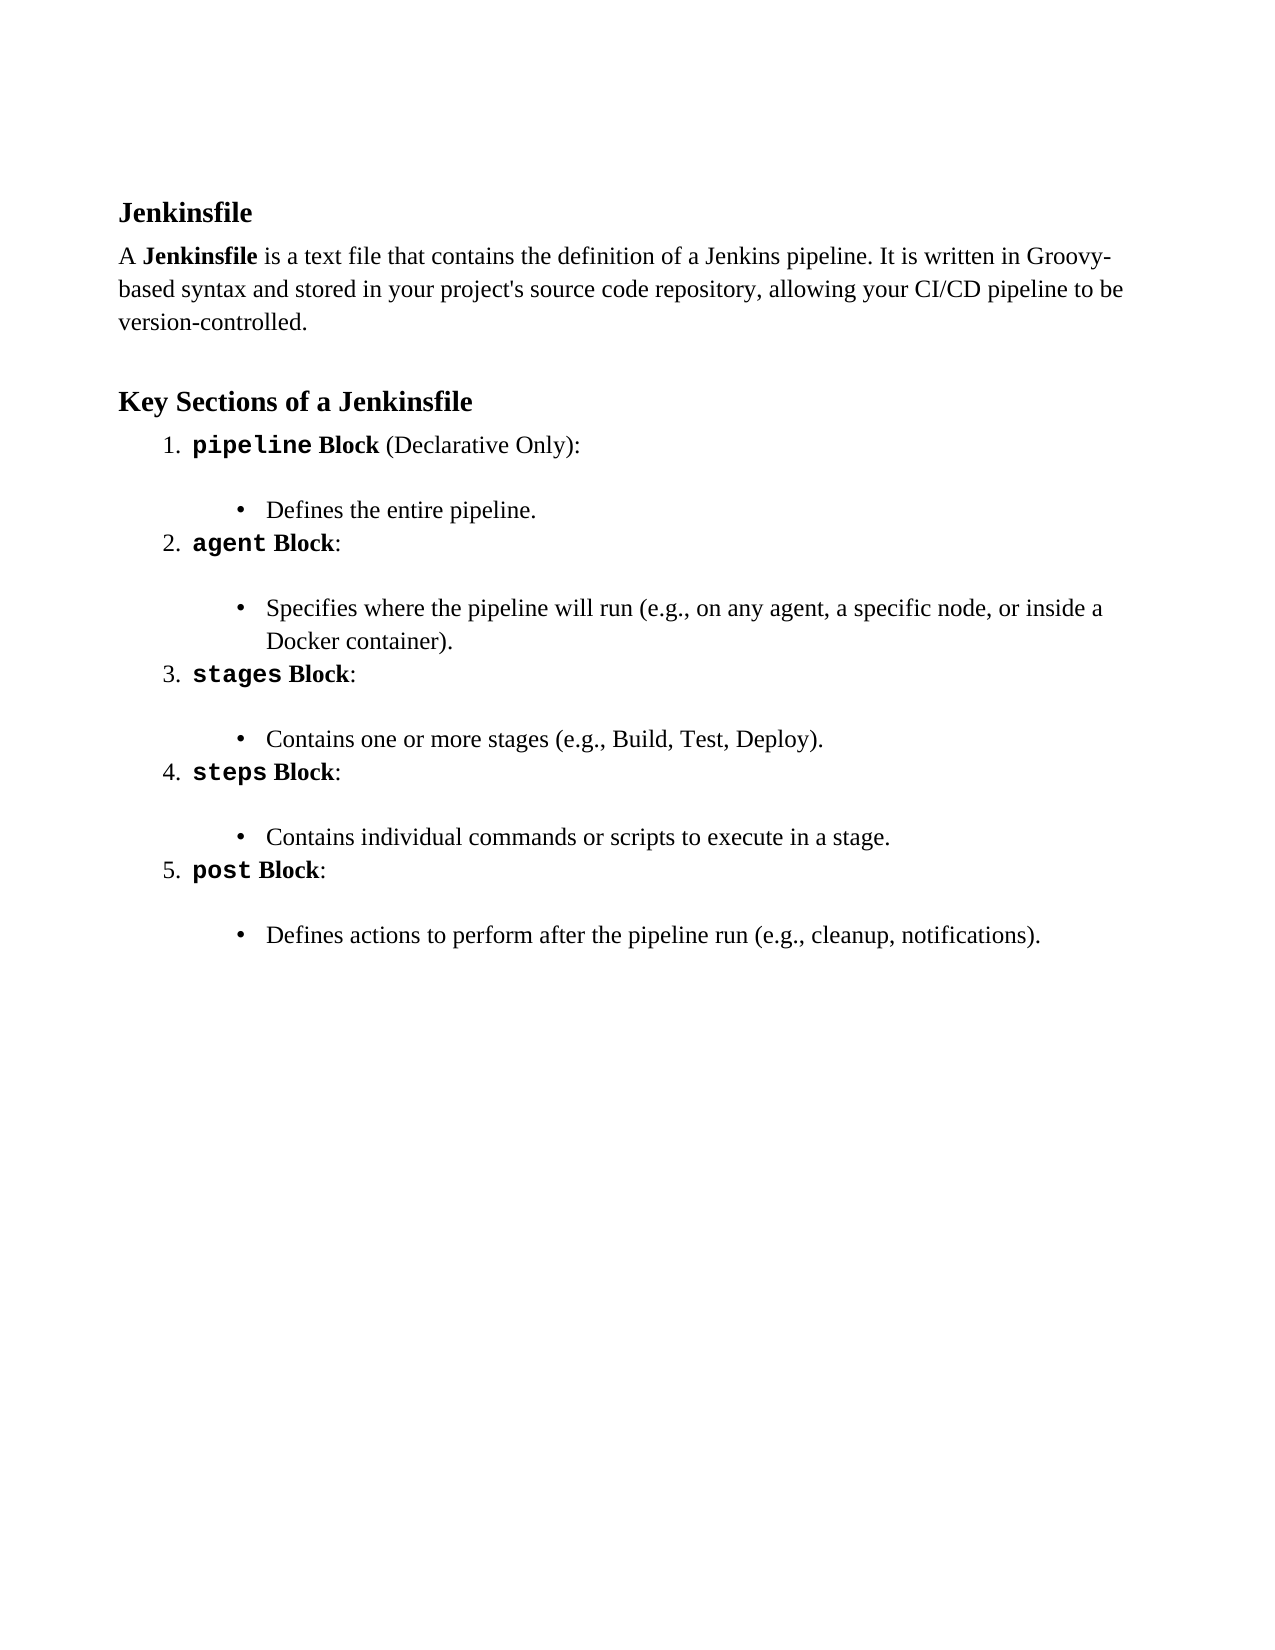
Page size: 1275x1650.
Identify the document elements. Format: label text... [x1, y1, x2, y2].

list steps Block: [162, 757, 1157, 788]
subtitle Key Sections of a Jenkinsfile [118, 384, 1157, 418]
list Defines the entire pipeline. [236, 495, 1157, 524]
list Specifies where the pipeline will run (e.g., on any agent, a specific node, or inside a Docker container). [236, 593, 1157, 655]
list Contains individual commands or scripts to execute in a stage. [236, 822, 1157, 851]
subtitle Jenkinsfile [118, 195, 1157, 229]
list stages Block: [162, 659, 1157, 690]
list pipeline Block (Declarative Only): [162, 430, 1157, 461]
list agent Block: [162, 528, 1157, 559]
list Contains one or more stages (e.g., Build, Test, Deploy). [236, 724, 1157, 753]
text A Jenkinsfile is a text file that contains the definition of a Jenkins pipeline. It is written in Groovy-based syntax and stored in your project's source code repository, allowing your CI/CD pipeline to be version-controlled. [118, 241, 1157, 336]
list Defines actions to perform after the pipeline run (e.g., cleanup, notifications). [236, 920, 1157, 949]
list post Block: [162, 855, 1157, 886]
